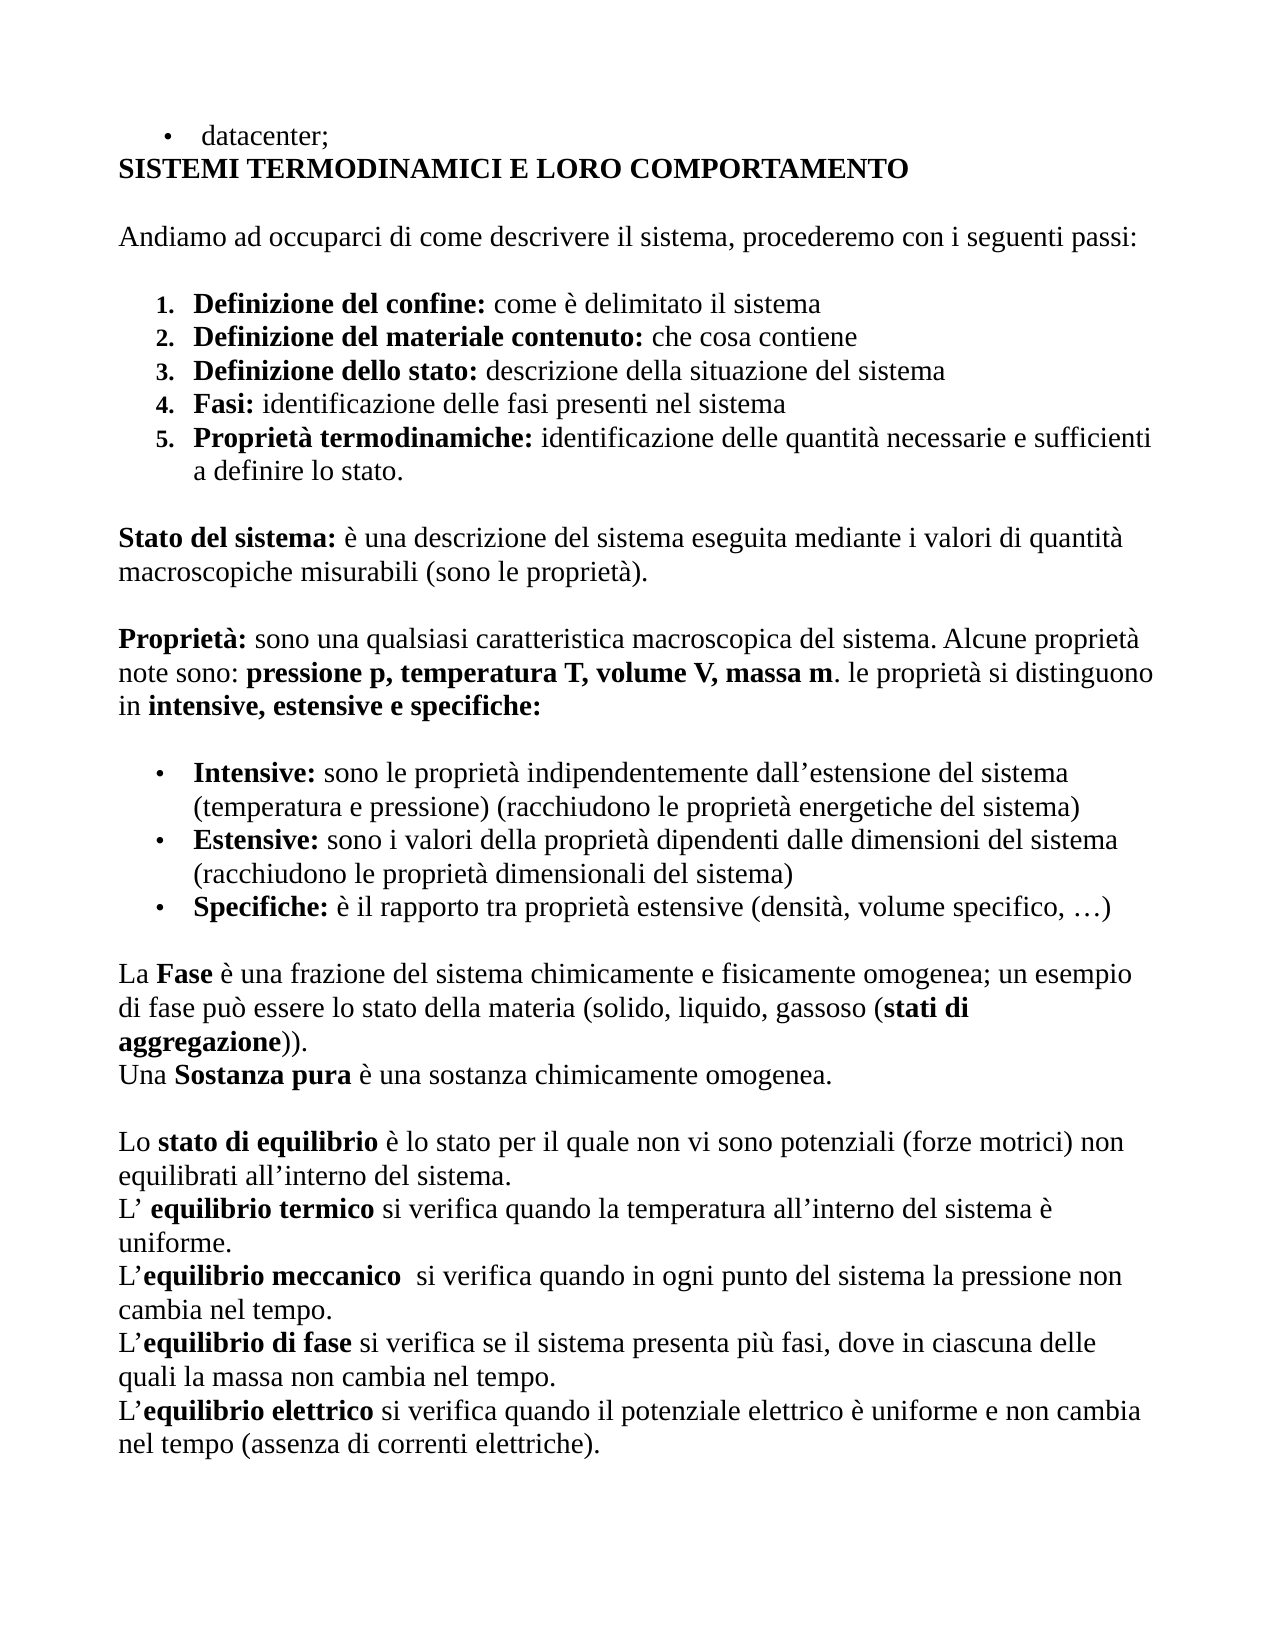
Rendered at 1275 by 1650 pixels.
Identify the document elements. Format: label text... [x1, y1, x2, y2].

text Stato del sistema: è una descrizione del sistema eseguita mediante i valori di quantità macroscopiche misurabili (sono le proprietà). [118, 521, 1157, 588]
list datacenter; [163, 118, 1157, 152]
text L’equilibrio di fase si verifica se il sistema presenta più fasi, dove in ciascuna delle quali la massa non cambia nel tempo. [118, 1326, 1157, 1393]
text L’equilibrio elettrico si verifica quando il potenziale elettrico è uniforme e non cambia nel tempo (assenza di correnti elettriche). [118, 1393, 1157, 1460]
list Proprietà termodinamiche: identificazione delle quantità necessarie e sufficienti a definire lo stato. [156, 420, 1157, 487]
list Definizione del confine: come è delimitato il sistema [156, 286, 1157, 319]
text SISTEMI TERMODINAMICI E LORO COMPORTAMENTO [118, 152, 1157, 185]
text Lo stato di equilibrio è lo stato per il quale non vi sono potenziali (forze motrici) non equilibrati all’interno del sistema. [118, 1124, 1157, 1191]
text Proprietà: sono una qualsiasi caratteristica macroscopica del sistema. Alcune proprietà note sono: pressione p, temperatura T, volume V, massa m. le proprietà si distinguono in intensive, estensive e specifiche: [118, 621, 1157, 722]
text Una Sostanza pura è una sostanza chimicamente omogenea. [118, 1057, 1157, 1091]
list Intensive: sono le proprietà indipendentemente dall’estensione del sistema (temperatura e pressione) (racchiudono le proprietà energetiche del sistema) [156, 755, 1157, 822]
text Andiamo ad occuparci di come descrivere il sistema, procederemo con i seguenti passi: [118, 219, 1157, 252]
list Fasi: identificazione delle fasi presenti nel sistema [156, 386, 1157, 420]
text L’ equilibrio termico si verifica quando la temperatura all’interno del sistema è uniforme. [118, 1191, 1157, 1258]
text L’equilibrio meccanico si verifica quando in ogni punto del sistema la pressione non cambia nel tempo. [118, 1258, 1157, 1326]
list Estensive: sono i valori della proprietà dipendenti dalle dimensioni del sistema (racchiudono le proprietà dimensionali del sistema) [156, 822, 1157, 889]
list Definizione del materiale contenuto: che cosa contiene [156, 319, 1157, 353]
list Specifiche: è il rapporto tra proprietà estensive (densità, volume specifico, …) [156, 889, 1157, 923]
text La Fase è una frazione del sistema chimicamente e fisicamente omogenea; un esempio di fase può essere lo stato della materia (solido, liquido, gassoso (stati di aggregazione)). [118, 957, 1157, 1057]
list Definizione dello stato: descrizione della situazione del sistema [156, 353, 1157, 386]
